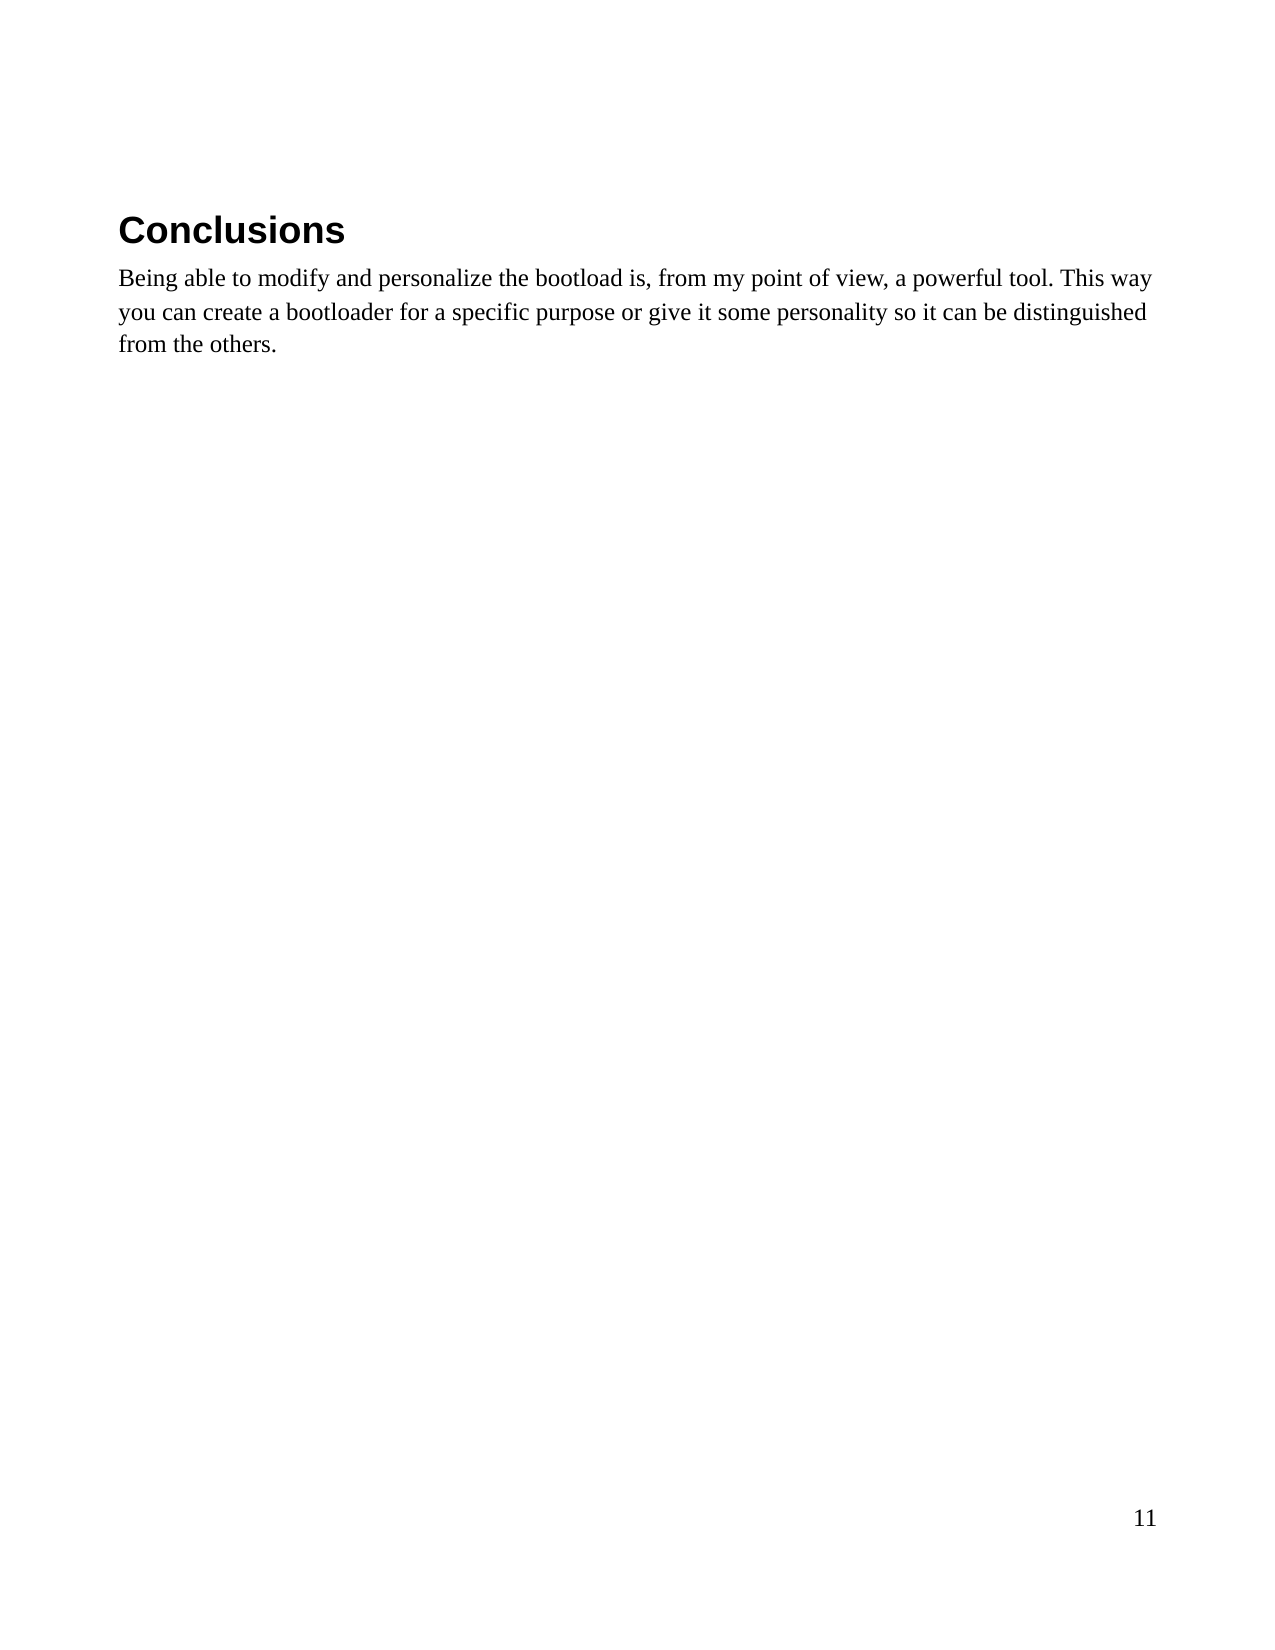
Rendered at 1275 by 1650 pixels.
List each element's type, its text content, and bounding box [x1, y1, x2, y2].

text Being able to modify and personalize the bootload is, from my point of view, a powerful tool. This way you can create a bootloader for a specific purpose or give it some personality so it can be distinguished from the others. [118, 263, 1157, 358]
subtitle Conclusions [118, 207, 1157, 251]
